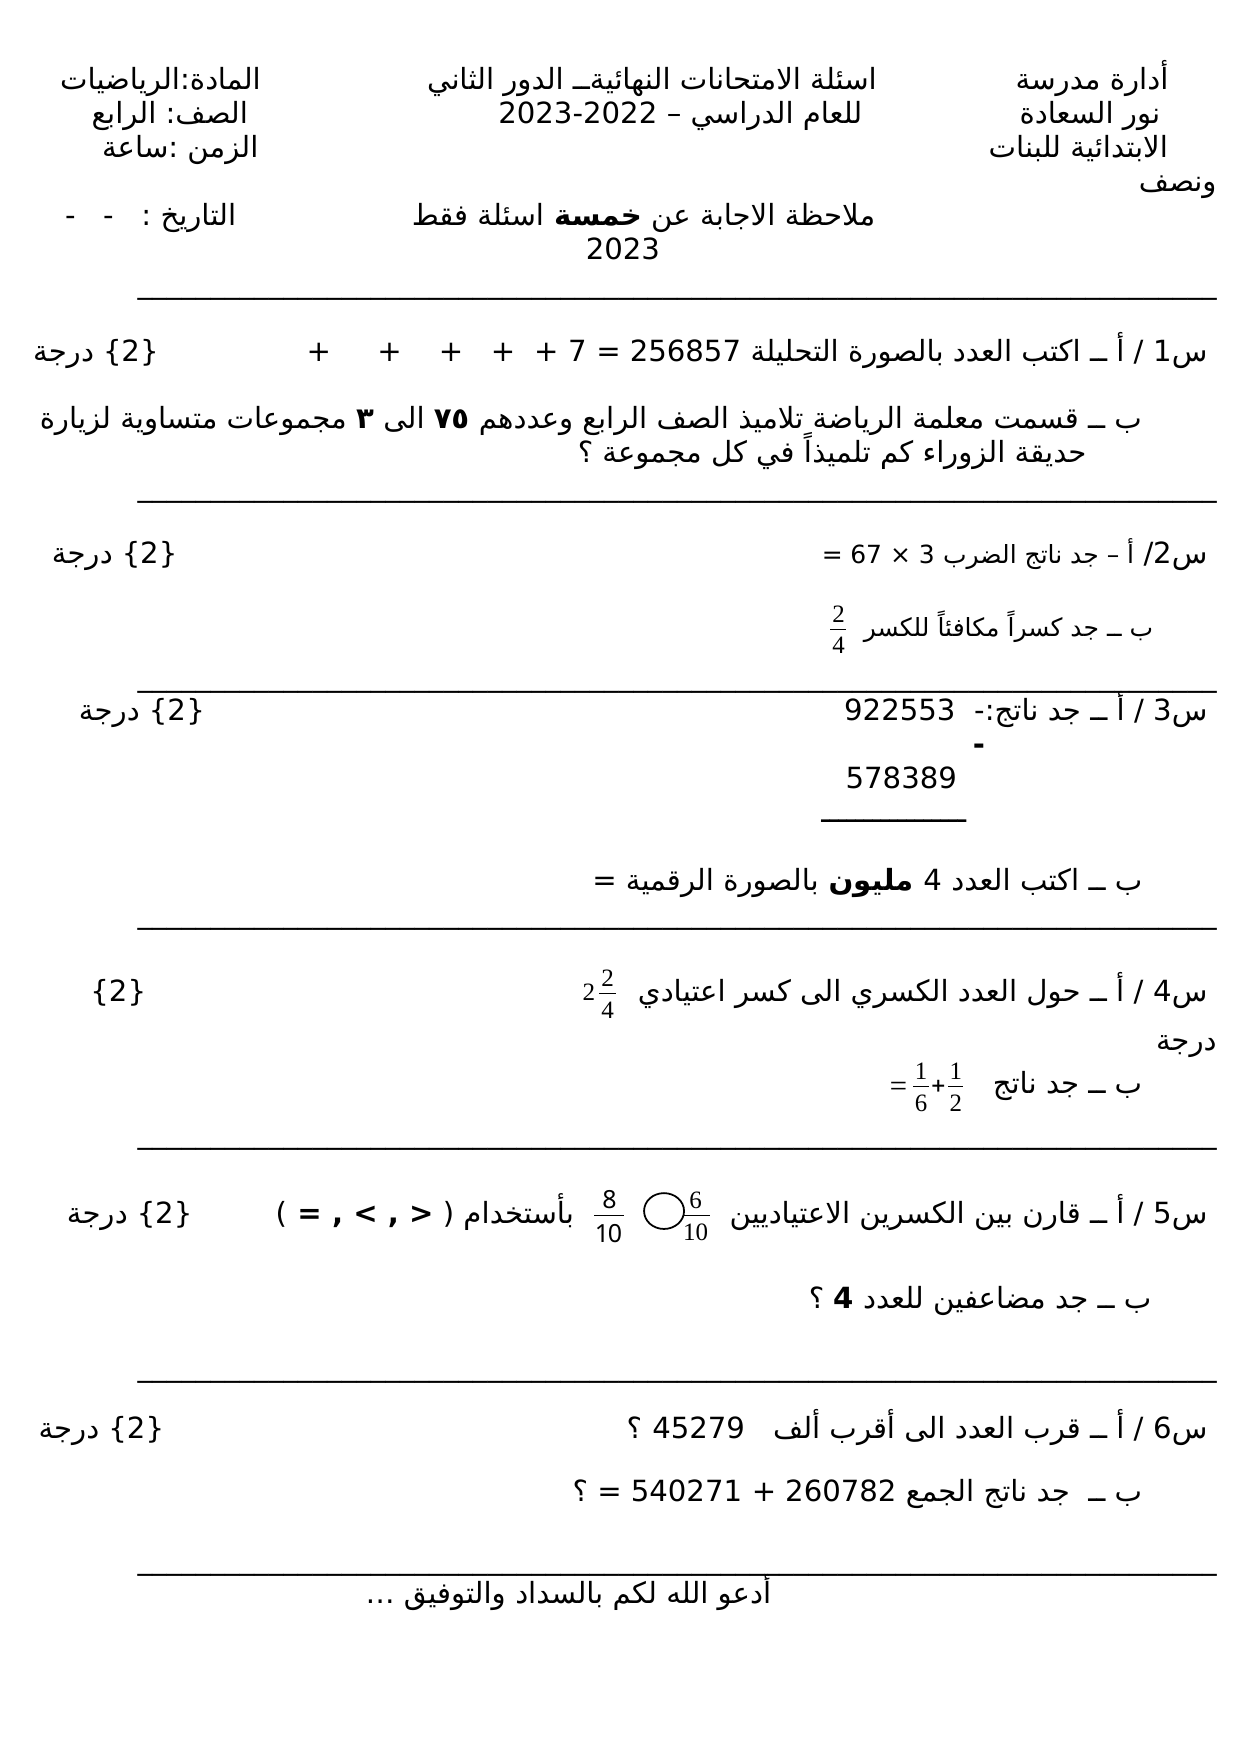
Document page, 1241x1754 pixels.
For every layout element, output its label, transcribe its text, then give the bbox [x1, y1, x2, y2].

text س4 / أ ــ حول العدد الكسري الى كسر اعتيادي {2} درجة [29, 964, 1217, 1057]
text ب ــ جد ناتج الجمع 260782 + 540271 = ؟ [29, 1474, 1217, 1508]
text __________________________________________________________________________ [29, 1116, 1217, 1150]
text __________________________________________________________________________ [29, 1542, 1217, 1576]
text أدعو الله لكم بالسداد والتوفيق … [29, 1576, 1217, 1610]
text ـــــــــــــــــ [29, 795, 1217, 829]
text س3 / أ ــ جد ناتج:- 922553 {2} درجة [29, 693, 1217, 727]
text س2/ أ – جد ناتج الضرب 3 × 67 = {2} درجة [29, 537, 1217, 571]
text ملاحظة الاجابة عن خمسة اسئلة فقط التاريخ : - -2023 [29, 198, 1217, 266]
text ب ــ جد ناتج [29, 1057, 1217, 1116]
text حديقة الزوراء كم تلميذاً في كل مجموعة ؟ [29, 435, 1217, 469]
text س5 / أ ــ قارن بين الكسرين الاعتياديين بأستخدام ( < , > , = ) {2} درجة [29, 1184, 1217, 1248]
text س6 / أ ــ قرب العدد الى أقرب ألف 45279 ؟ {2} درجة [29, 1412, 1217, 1446]
text __________________________________________________________________________ [29, 469, 1217, 503]
text ب ــ جد كسراً مكافئاً للكسر [29, 600, 1217, 659]
text __________________________________________________________________________ [29, 897, 1217, 931]
text - [29, 727, 1217, 761]
text س1 / أ ــ اكتب العدد بالصورة التحليلة 256857 = 7 + + + + + {2} درجة [29, 334, 1217, 368]
text نور السعادة للعام الدراسي – 2022-2023 الصف: الرابع [29, 97, 1217, 131]
text أدارة مدرسة اسئلة الامتحانات النهائيةــ الدور الثاني المادة:الرياضيات [29, 63, 1217, 97]
text __________________________________________________________________________ [29, 266, 1217, 300]
text ب ــ قسمت معلمة الرياضة تلاميذ الصف الرابع وعددهم ٧٥ الى ٣ مجموعات متساوية لزيارة [29, 401, 1217, 435]
text ب ــ جد مضاعفين للعدد 4 ؟ [29, 1282, 1217, 1316]
text __________________________________________________________________________ [29, 659, 1217, 693]
text __________________________________________________________________________ [29, 1349, 1217, 1383]
text 578389 [29, 761, 1217, 795]
text ب ــ اكتب العدد 4 مليون بالصورة الرقمية = [29, 863, 1217, 897]
text الابتدائية للبنات الزمن :ساعة ونصف [29, 131, 1217, 198]
